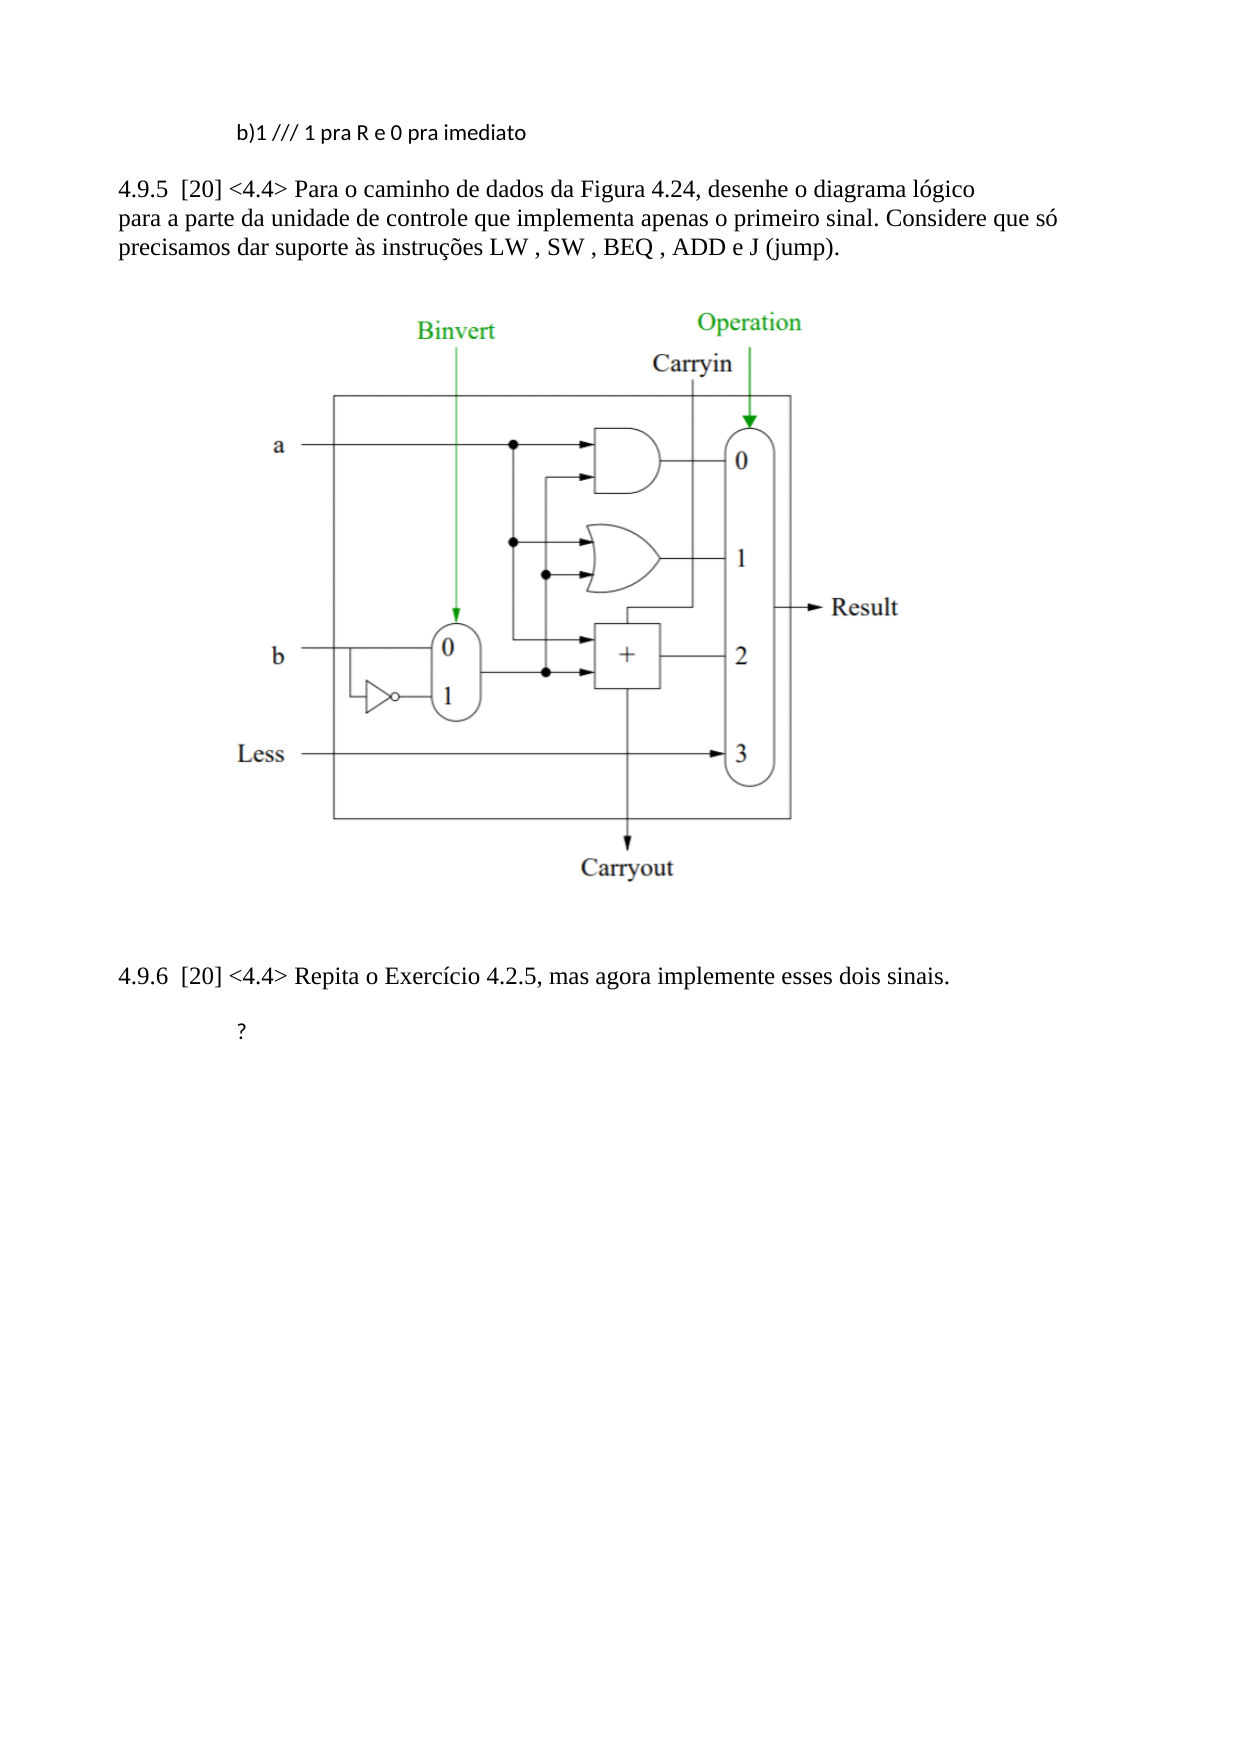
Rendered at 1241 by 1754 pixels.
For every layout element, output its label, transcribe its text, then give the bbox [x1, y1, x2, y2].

text 4.9.5 [20] <4.4> Para o caminho de dados da Figura 4.24, desenhe o diagrama lógico [118, 174, 1122, 203]
text ? [118, 1017, 1122, 1046]
text b)1 /// 1 pra R e 0 pra imediato [118, 118, 1122, 146]
text para a parte da unidade de controle que implementa apenas o primeiro sinal. Considere que só precisamos dar suporte às instruções LW , SW , BEQ , ADD e J (jump). [118, 203, 1122, 260]
text 4.9.6 [20] <4.4> Repita o Exercício 4.2.5, mas agora implemente esses dois sinais. [118, 961, 1122, 989]
